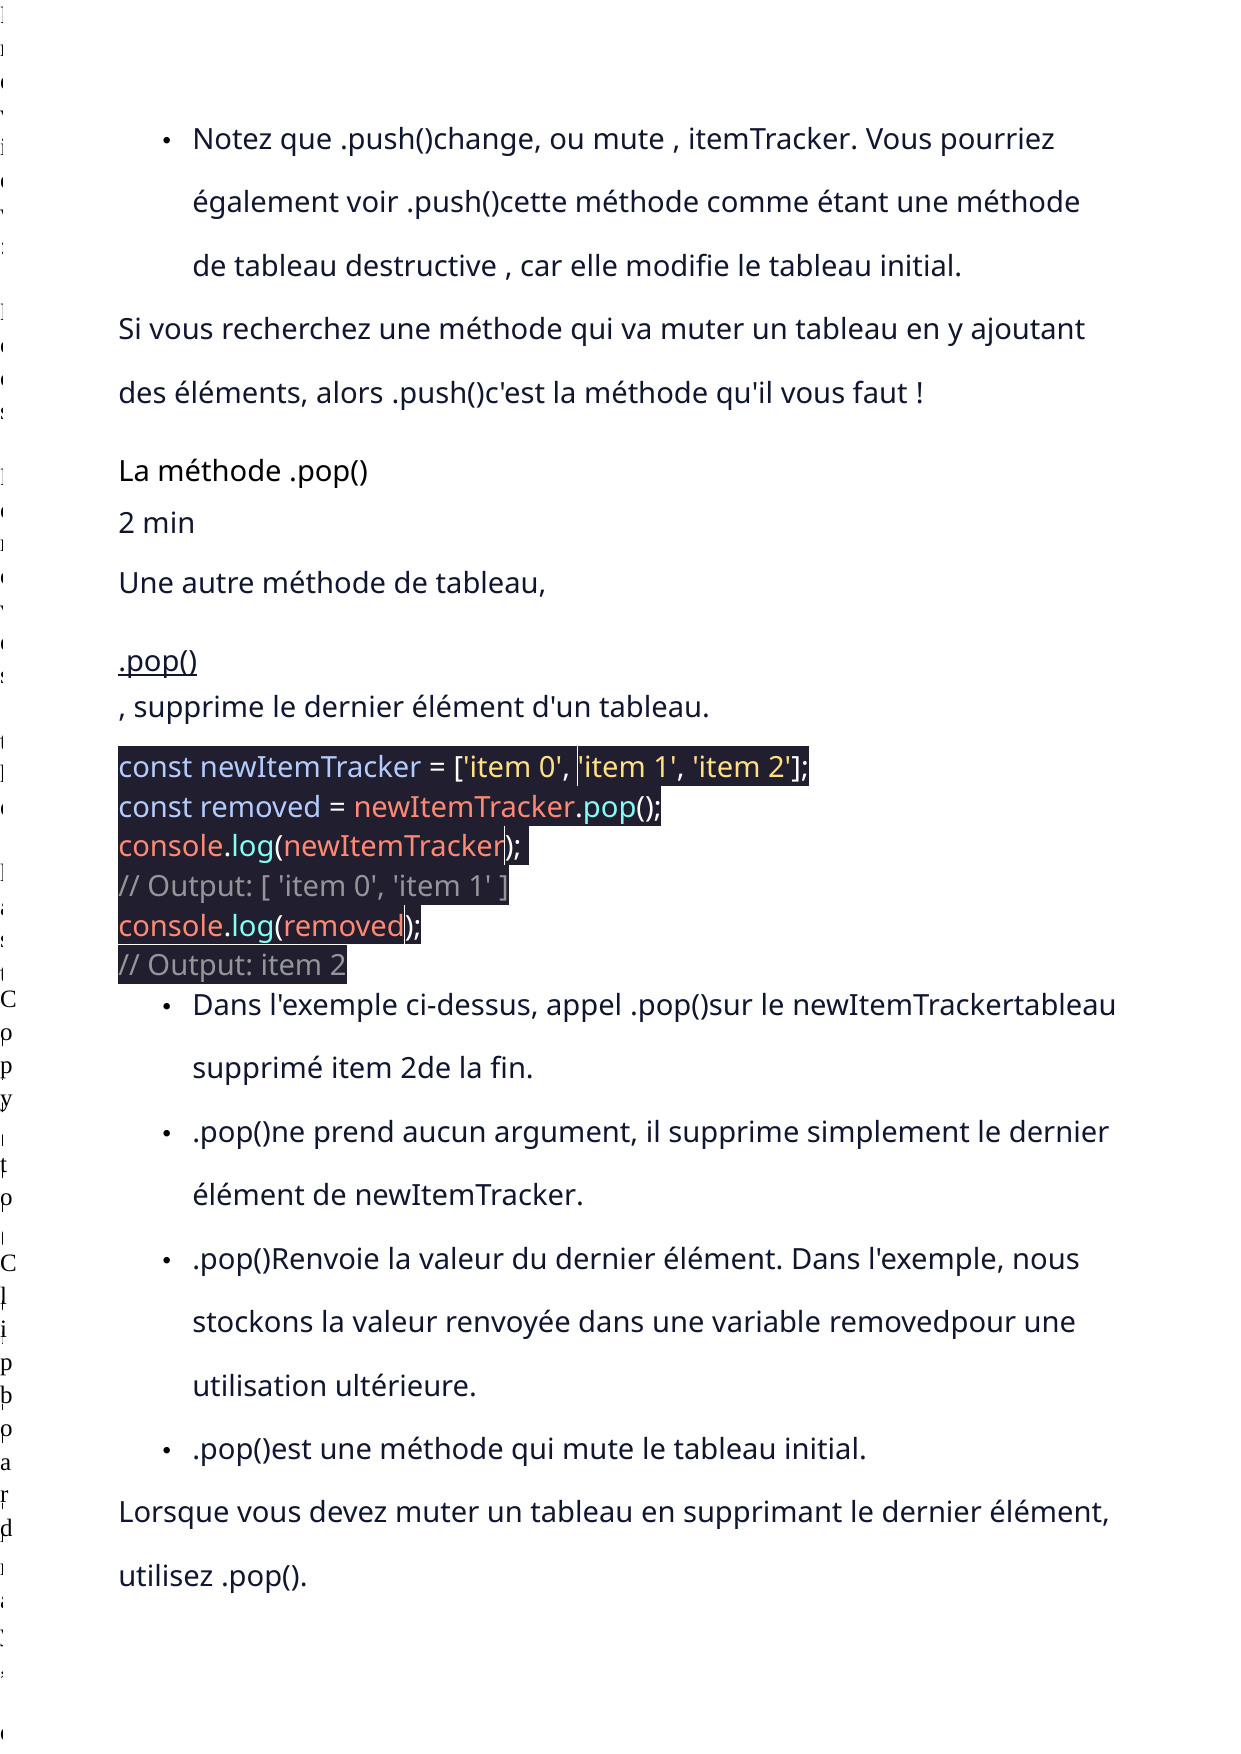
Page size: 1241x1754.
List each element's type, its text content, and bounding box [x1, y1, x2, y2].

text console.log(removed); [118, 905, 1122, 944]
text const newItemTracker = ['item 0', 'item 1', 'item 2']; [118, 746, 1122, 786]
text // Output: [ 'item 0', 'item 1' ] [118, 865, 1122, 905]
text Lorsque vous devez muter un tableau en supprimant le dernier élément, utilisez .pop(). [118, 1492, 1122, 1595]
list .pop()ne prend aucun argument, il supprime simplement le dernier élément de newItemTracker. [162, 1111, 1122, 1214]
text const removed = newItemTracker.pop(); [118, 786, 1122, 826]
text , supprime le dernier élément d'un tableau. [118, 686, 1122, 726]
list .pop()est une méthode qui mute le tableau initial. [162, 1428, 1122, 1468]
text Une autre méthode de tableau, [118, 562, 1122, 602]
text .pop() [118, 640, 1122, 680]
subtitle La méthode .pop() [118, 450, 1122, 489]
text // Output: item 2 [118, 944, 1122, 984]
text console.log(newItemTracker); [118, 826, 1122, 865]
text 2 min [118, 502, 1122, 542]
text Si vous recherchez une méthode qui va muter un tableau en y ajoutant des éléments, alors .push()c'est la méthode qu'il vous faut ! [118, 308, 1122, 412]
list .pop()Renvoie la valeur du dernier élément. Dans l'exemple, nous stockons la valeur renvoyée dans une variable removedpour une utilisation ultérieure. [162, 1238, 1122, 1404]
list Notez que .push()change, ou mute , itemTracker. Vous pourriez également voir .push()cette méthode comme étant une méthode de tableau destructive , car elle modifie le tableau initial. [162, 118, 1122, 285]
list Dans l'exemple ci-dessus, appel .pop()sur le newItemTrackertableau supprimé item 2de la fin. [162, 984, 1122, 1087]
